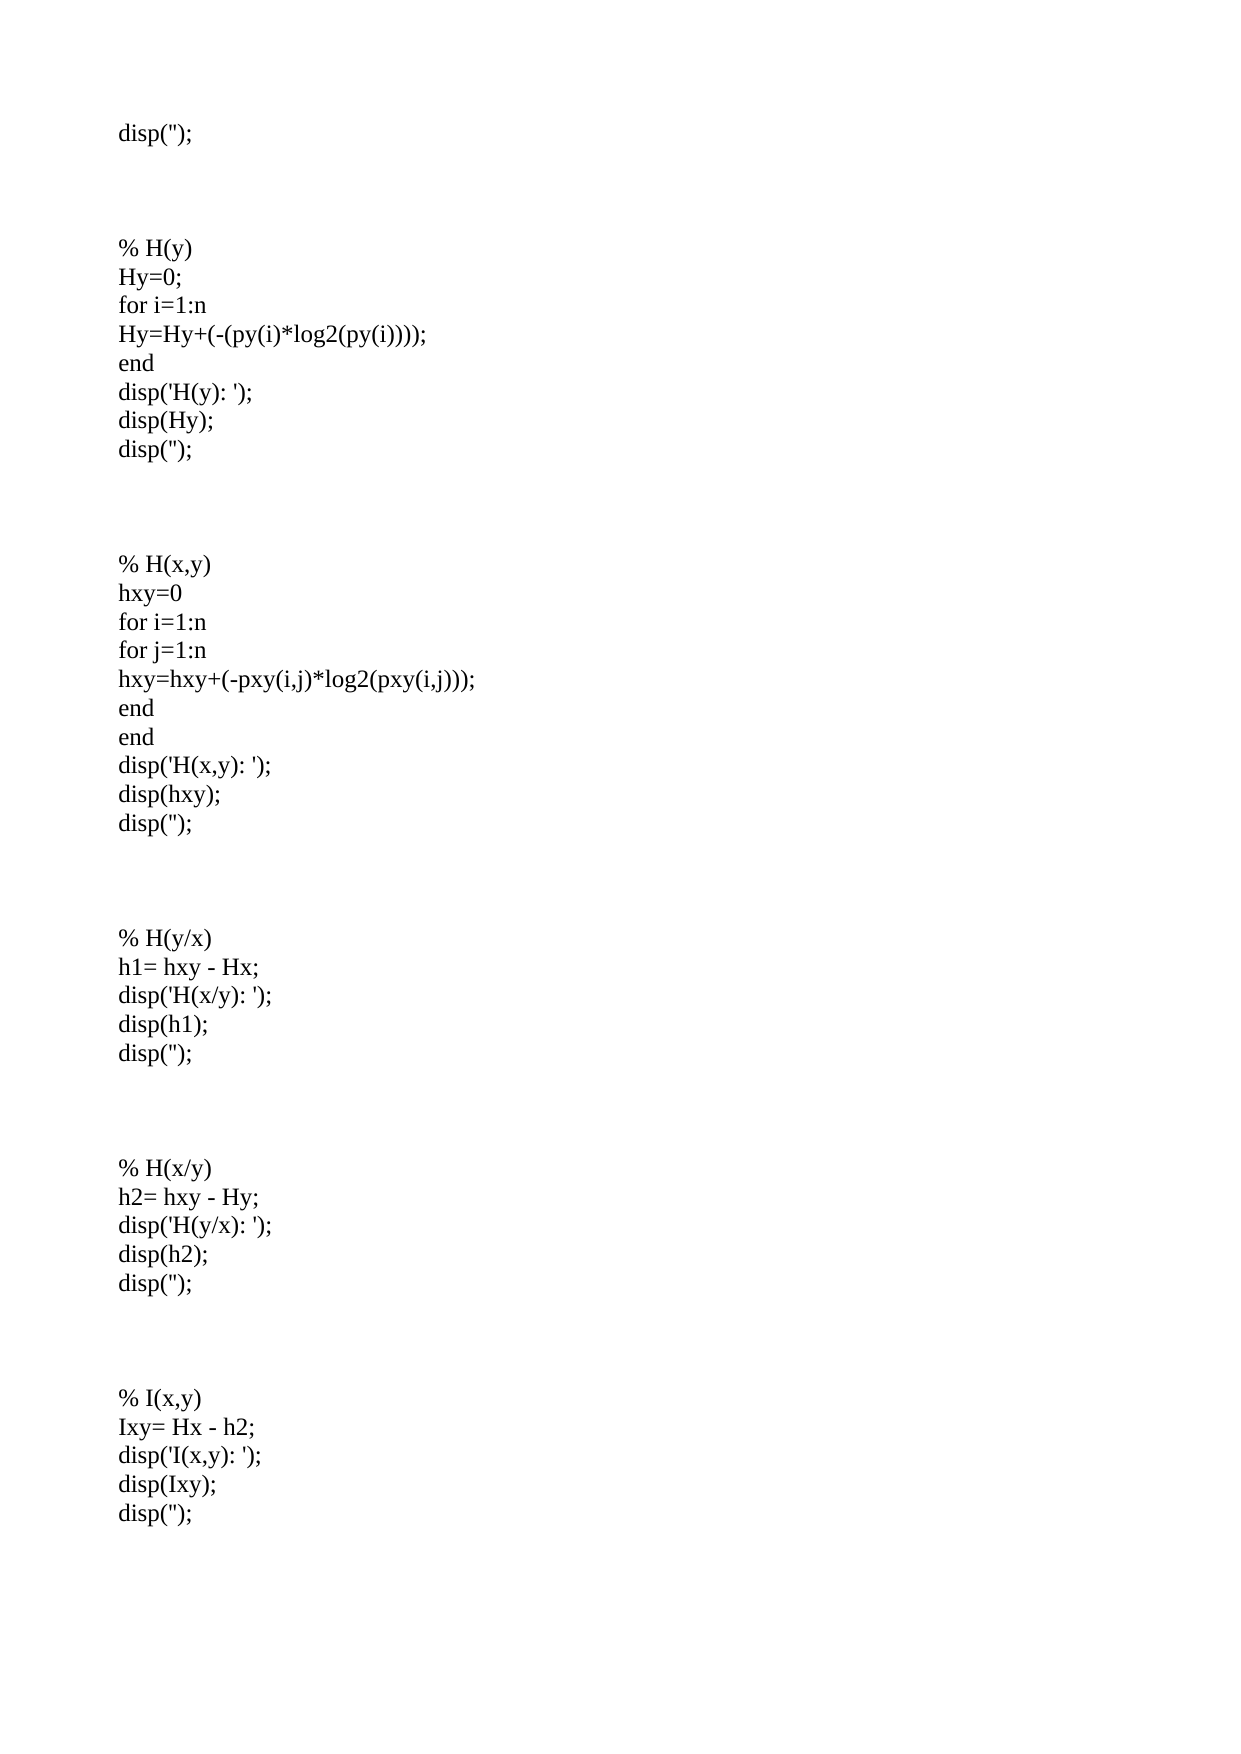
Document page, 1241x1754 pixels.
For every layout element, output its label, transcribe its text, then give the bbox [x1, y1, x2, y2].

text disp(Ixy); [118, 1469, 1122, 1498]
text Ixy= Hx - h2; [118, 1412, 1122, 1441]
text disp('I(x,y): '); [118, 1441, 1122, 1469]
text Hy=0; [118, 262, 1122, 291]
text disp(''); [118, 1038, 1122, 1067]
text end [118, 722, 1122, 751]
text % H(x,y) [118, 549, 1122, 578]
text for j=1:n [118, 636, 1122, 664]
text disp(''); [118, 1498, 1122, 1527]
text Hy=Hy+(-(py(i)*log2(py(i)))); [118, 319, 1122, 348]
text disp('H(y): '); [118, 377, 1122, 406]
text disp(Hy); [118, 406, 1122, 434]
text end [118, 348, 1122, 377]
text hxy=0 [118, 578, 1122, 607]
text hxy=hxy+(-pxy(i,j)*log2(pxy(i,j))); [118, 664, 1122, 693]
text disp(''); [118, 808, 1122, 837]
text % I(x,y) [118, 1383, 1122, 1412]
text disp(h2); [118, 1239, 1122, 1268]
text % H(y/x) [118, 923, 1122, 952]
text % H(x/y) [118, 1153, 1122, 1182]
text end [118, 693, 1122, 722]
text disp(hxy); [118, 779, 1122, 808]
text disp('H(x,y): '); [118, 751, 1122, 779]
text for i=1:n [118, 607, 1122, 636]
text disp(''); [118, 1268, 1122, 1297]
text for i=1:n [118, 291, 1122, 319]
text disp(''); [118, 118, 1122, 147]
text disp(''); [118, 434, 1122, 463]
text % H(y) [118, 233, 1122, 262]
text disp('H(y/x): '); [118, 1211, 1122, 1239]
text h2= hxy - Hy; [118, 1182, 1122, 1211]
text disp(h1); [118, 1009, 1122, 1038]
text h1= hxy - Hx; [118, 952, 1122, 981]
text disp('H(x/y): '); [118, 981, 1122, 1009]
